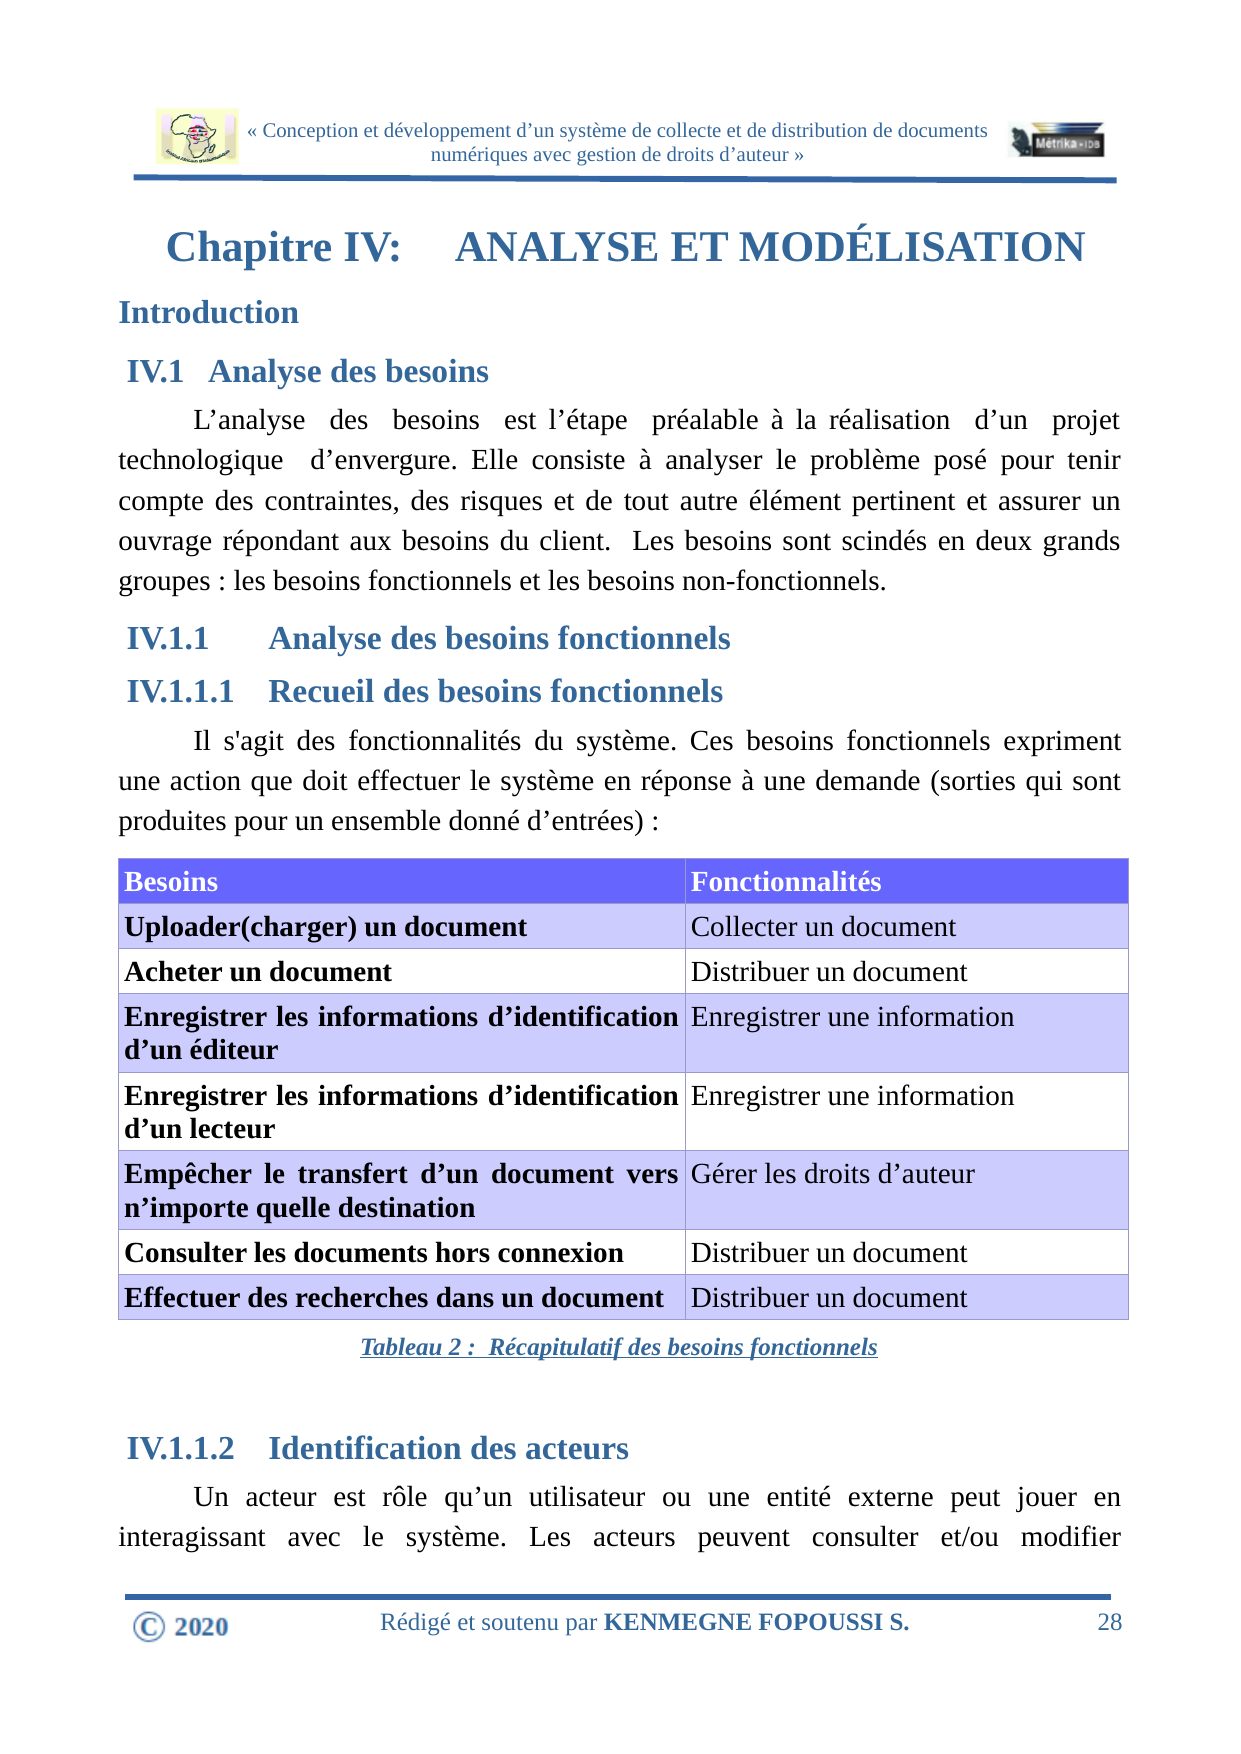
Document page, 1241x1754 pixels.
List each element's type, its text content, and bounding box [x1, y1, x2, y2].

table_cell Distribuer un document [686, 1230, 1128, 1274]
table_cell Enregistrer les informations d’identification d’un lecteur [119, 1073, 685, 1150]
subtitle ANALYSE ET MODÉLISATION [1086, 221, 1122, 271]
text Tableau 2 : Récapitulatif des besoins fonctionnels [118, 1332, 1122, 1361]
table_header Besoins [119, 859, 685, 903]
table_cell Gérer les droits d’auteur [686, 1151, 1128, 1229]
subtitle Identification des acteurs [118, 1428, 1122, 1467]
subtitle Analyse des besoins fonctionnels [118, 618, 1122, 657]
table_cell Enregistrer les informations d’identification d’un éditeur [119, 994, 685, 1072]
subtitle Analyse des besoins [118, 351, 1122, 390]
table_cell Acheter un document [119, 949, 685, 993]
text Il s'agit des fonctionnalités du système. Ces besoins fonctionnels expriment une action que doit effectuer le système en réponse à une demande (sorties qui sont produites pour un ensemble donné d’entrées) : [118, 723, 1122, 837]
picture [126, 1604, 231, 1647]
text Un acteur est rôle qu’un utilisateur ou une entité externe peut jouer en interagissant avec le système. Les acteurs peuvent consulter et/ou modifier [118, 1479, 1122, 1553]
table_header Fonctionnalités [686, 859, 1128, 903]
table_cell Distribuer un document [686, 1275, 1128, 1319]
table_cell Empêcher le transfert d’un document vers n’importe quelle destination [119, 1151, 685, 1229]
table_cell Effectuer des recherches dans un document [119, 1275, 685, 1319]
subtitle Recueil des besoins fonctionnels [118, 671, 1122, 710]
table_cell Uploader(charger) un document [119, 904, 685, 948]
table_cell Distribuer un document [686, 949, 1128, 993]
table_cell Enregistrer une information [686, 994, 1128, 1072]
subtitle ANALYSE ET MODÉLISATION [118, 221, 155, 271]
picture [154, 107, 241, 166]
picture [1003, 116, 1109, 160]
table_cell Enregistrer une information [686, 1073, 1128, 1150]
table_cell Consulter les documents hors connexion [119, 1230, 685, 1274]
table_cell Collecter un document [686, 904, 1128, 948]
text L’analyse des besoins est l’étape préalable à la réalisation d’un projet technologique d’envergure. Elle consiste à analyser le problème posé pour tenir compte des contraintes, des risques et de tout autre élément pertinent et assurer un ouvrage répondant aux besoins du client. Les besoins sont scindés en deux grands groupes : les besoins fonctionnels et les besoins non-fonctionnels. [118, 402, 1122, 597]
text Introduction [299, 292, 1122, 330]
